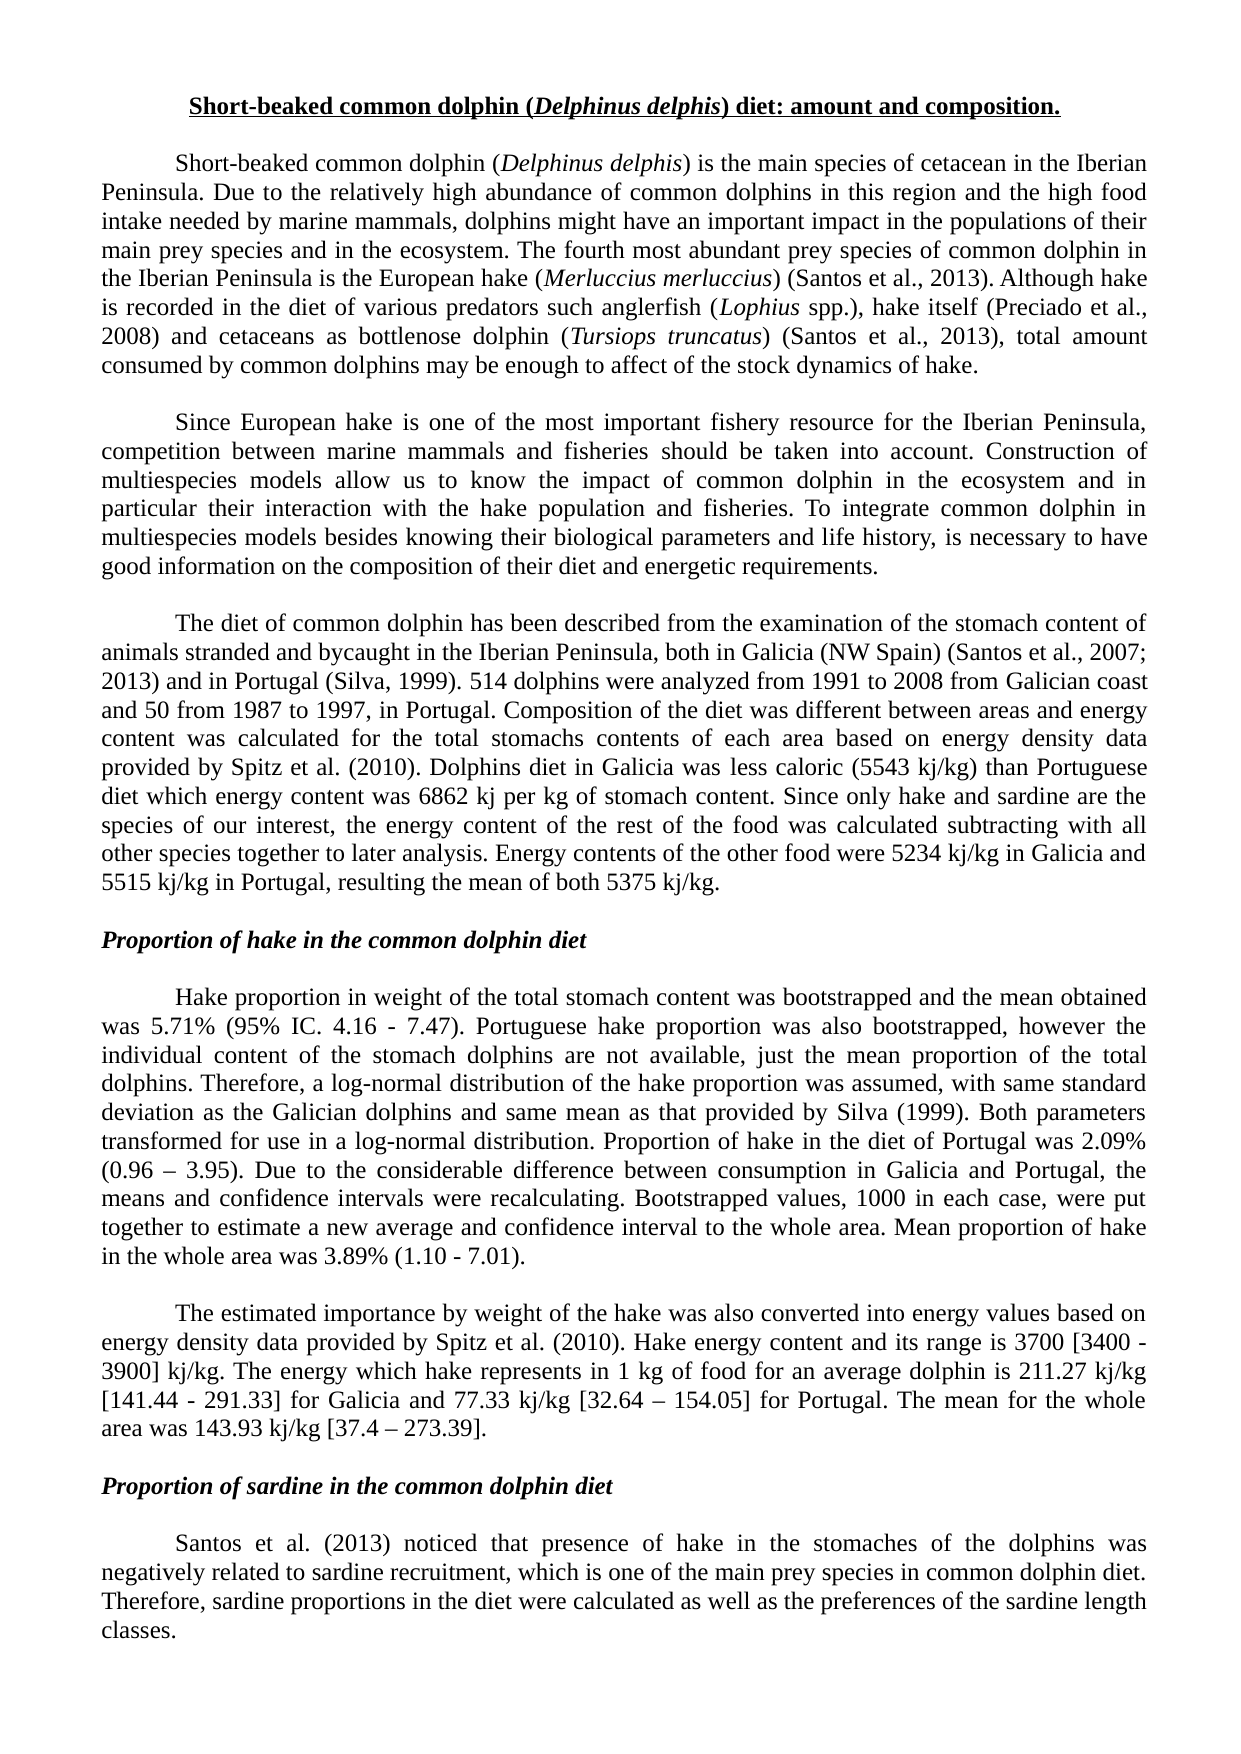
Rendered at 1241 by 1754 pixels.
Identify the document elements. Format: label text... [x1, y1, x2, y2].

text Hake proportion in weight of the total stomach content was bootstrapped and the mean obtained was 5.71% (95% IC. 4.16 - 7.47). Portuguese hake proportion was also bootstrapped, however the individual content of the stomach dolphins are not available, just the mean proportion of the total dolphins. Therefore, a log-normal distribution of the hake proportion was assumed, with same standard deviation as the Galician dolphins and same mean as that provided by Silva (1999). Both parameters transformed for use in a log-normal distribution. Proportion of hake in the diet of Portugal was 2.09% (0.96 – 3.95). Due to the considerable difference between consumption in Galicia and Portugal, the means and confidence intervals were recalculating. Bootstrapped values, 1000 in each case, were put together to estimate a new average and confidence interval to the whole area. Mean proportion of hake in the whole area was 3.89% (1.10 - 7.01). [101, 982, 1148, 1270]
text The estimated importance by weight of the hake was also converted into energy values based on energy density data provided by Spitz et al. (2010). Hake energy content and its range is 3700 [3400 - 3900] kj/kg. The energy which hake represents in 1 kg of food for an average dolphin is 211.27 kj/kg [141.44 - 291.33] for Galicia and 77.33 kj/kg [32.64 – 154.05] for Portugal. The mean for the whole area was 143.93 kj/kg [37.4 – 273.39]. [101, 1298, 1148, 1442]
text Short-beaked common dolphin (Delphinus delphis) diet: amount and composition. [101, 91, 1148, 120]
text Proportion of hake in the common dolphin diet [101, 925, 1148, 953]
text Since European hake is one of the most important fishery resource for the Iberian Peninsula, competition between marine mammals and fisheries should be taken into account. Construction of multiespecies models allow us to know the impact of common dolphin in the ecosystem and in particular their interaction with the hake population and fisheries. To integrate common dolphin in multiespecies models besides knowing their biological parameters and life history, is necessary to have good information on the composition of their diet and energetic requirements. [101, 407, 1148, 580]
text Santos et al. (2013) noticed that presence of hake in the stomaches of the dolphins was negatively related to sardine recruitment, which is one of the main prey species in common dolphin diet. Therefore, sardine proportions in the diet were calculated as well as the preferences of the sardine length classes. [101, 1528, 1148, 1643]
text Short-beaked common dolphin (Delphinus delphis) is the main species of cetacean in the Iberian Peninsula. Due to the relatively high abundance of common dolphins in this region and the high food intake needed by marine mammals, dolphins might have an important impact in the populations of their main prey species and in the ecosystem. The fourth most abundant prey species of common dolphin in the Iberian Peninsula is the European hake (Merluccius merluccius) (Santos et al., 2013). Although hake is recorded in the diet of various predators such anglerfish (Lophius spp.), hake itself (Preciado et al., 2008) and cetaceans as bottlenose dolphin (Tursiops truncatus) (Santos et al., 2013), total amount consumed by common dolphins may be enough to affect of the stock dynamics of hake. [101, 148, 1148, 378]
text The diet of common dolphin has been described from the examination of the stomach content of animals stranded and bycaught in the Iberian Peninsula, both in Galicia (NW Spain) (Santos et al., 2007; 2013) and in Portugal (Silva, 1999). 514 dolphins were analyzed from 1991 to 2008 from Galician coast and 50 from 1987 to 1997, in Portugal. Composition of the diet was different between areas and energy content was calculated for the total stomachs contents of each area based on energy density data provided by Spitz et al. (2010). Dolphins diet in Galicia was less caloric (5543 kj/kg) than Portuguese diet which energy content was 6862 kj per kg of stomach content. Since only hake and sardine are the species of our interest, the energy content of the rest of the food was calculated subtracting with all other species together to later analysis. Energy contents of the other food were 5234 kj/kg in Galicia and 5515 kj/kg in Portugal, resulting the mean of both 5375 kj/kg. [101, 608, 1148, 896]
text Proportion of sardine in the common dolphin diet [101, 1471, 1148, 1500]
